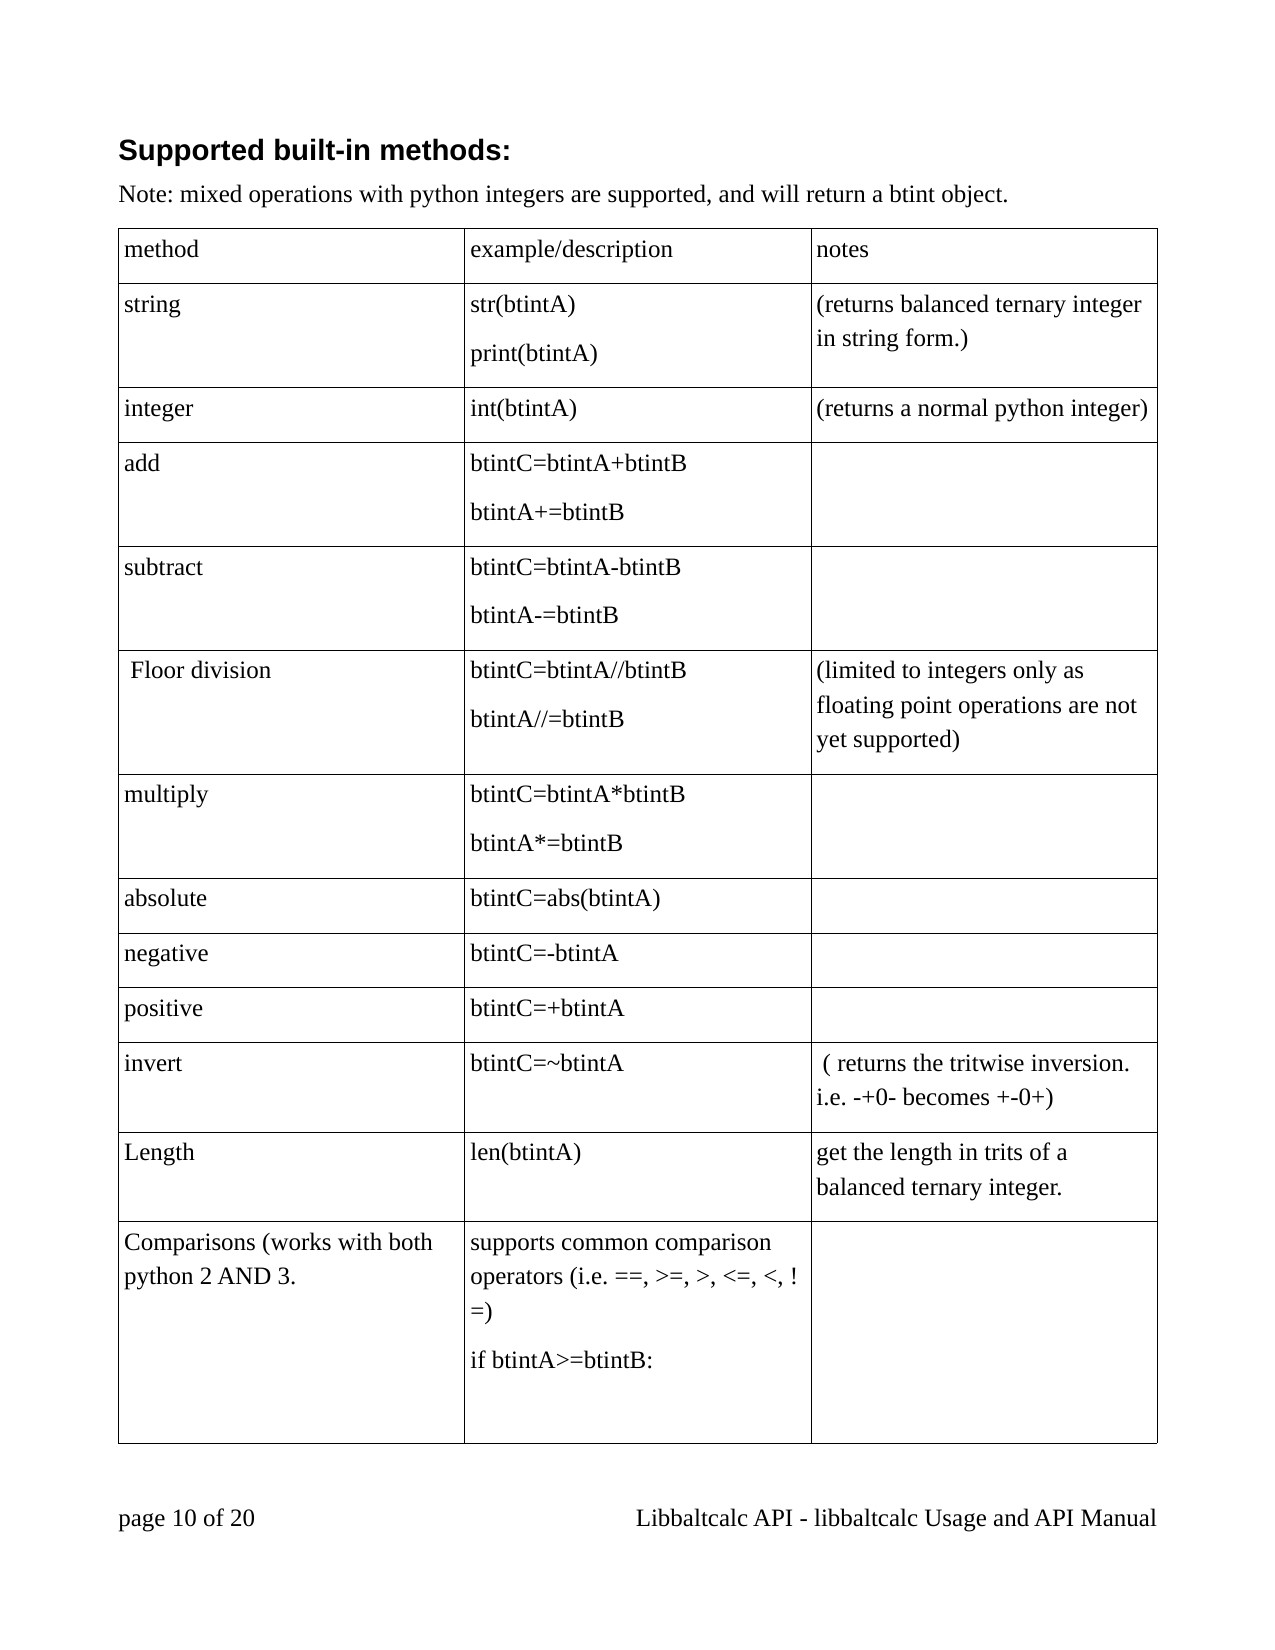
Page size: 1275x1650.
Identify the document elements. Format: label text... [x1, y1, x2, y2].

table_cell invert [119, 1043, 464, 1132]
table_cell string [119, 284, 464, 387]
table_cell [812, 443, 1157, 546]
table_cell btintC=btintA//btintB btintA//=btintB [465, 651, 811, 773]
table_cell [812, 775, 1157, 877]
table_cell absolute [119, 879, 464, 932]
table_cell btintC=btintA+btintB btintA+=btintB [465, 443, 811, 546]
table_cell get the length in trits of a balanced ternary integer. [812, 1133, 1157, 1221]
table_cell positive [119, 988, 464, 1042]
text Note: mixed operations with python integers are supported, and will return a btint object. [118, 179, 1157, 208]
table_cell Floor division [119, 651, 464, 773]
table_header example/description [465, 229, 811, 283]
table_cell int(btintA) [465, 388, 811, 442]
table_cell btintC=-btintA [465, 934, 811, 987]
table_cell Comparisons (works with both python 2 AND 3. [119, 1222, 464, 1443]
table_cell ( returns the tritwise inversion. i.e. -+0- becomes +-0+) [812, 1043, 1157, 1132]
table_cell (returns a normal python integer) [812, 388, 1157, 442]
table_cell negative [119, 934, 464, 987]
table_cell subtract [119, 547, 464, 650]
table_header notes [812, 229, 1157, 283]
table_header method [119, 229, 464, 283]
table_cell [812, 934, 1157, 987]
table_cell supports common comparison operators (i.e. ==, >=, >, <=, <, !=) if btintA>=btintB: [465, 1222, 811, 1443]
table_cell btintC=btintA*btintB btintA*=btintB [465, 775, 811, 877]
table_cell btintC=abs(btintA) [465, 879, 811, 932]
table_cell multiply [119, 775, 464, 877]
table_cell (returns balanced ternary integer in string form.) [812, 284, 1157, 387]
table_cell len(btintA) [465, 1133, 811, 1221]
subtitle Supported built-in methods: [118, 133, 1157, 166]
table_cell (limited to integers only as floating point operations are not yet supported) [812, 651, 1157, 773]
table_cell btintC=+btintA [465, 988, 811, 1042]
table_cell add [119, 443, 464, 546]
table_cell str(btintA) print(btintA) [465, 284, 811, 387]
table_cell [812, 1222, 1157, 1443]
table_cell Length [119, 1133, 464, 1221]
table_cell [812, 547, 1157, 650]
table_cell [812, 988, 1157, 1042]
table_cell btintC=~btintA [465, 1043, 811, 1132]
table_cell integer [119, 388, 464, 442]
table_cell btintC=btintA-btintB btintA-=btintB [465, 547, 811, 650]
table_cell [812, 879, 1157, 932]
